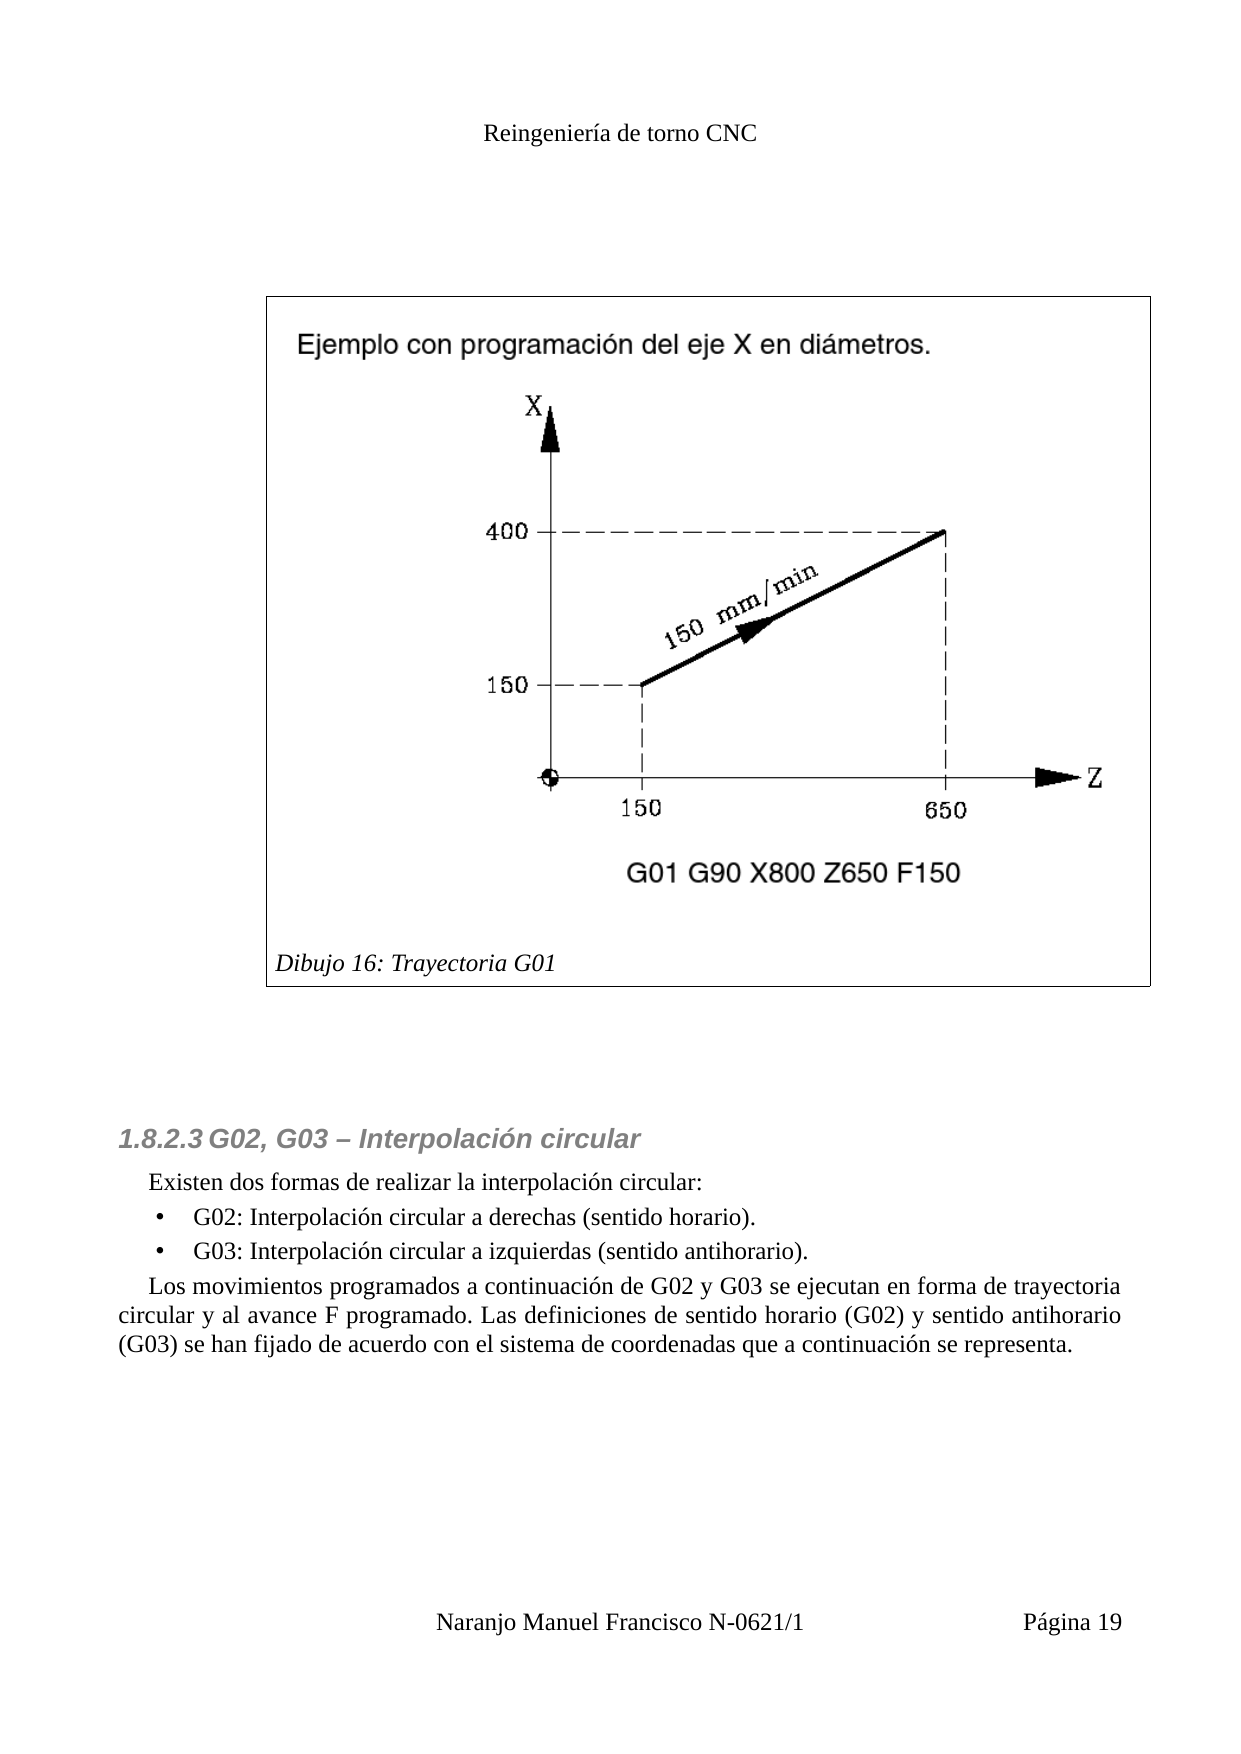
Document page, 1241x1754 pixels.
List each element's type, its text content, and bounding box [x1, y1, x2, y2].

subtitle G02, G03 – Interpolación circular [118, 1122, 1122, 1154]
text Dibujo 16: Trayectoria G01 [275, 948, 1141, 977]
picture [281, 322, 1135, 904]
text Los movimientos programados a continuación de G02 y G03 se ejecutan en forma de trayectoria circular y al avance F programado. Las definiciones de sentido horario (G02) y sentido antihorario (G03) se han fijado de acuerdo con el sistema de coordenadas que a continuación se representa. [118, 1271, 1122, 1357]
table_header [275, 317, 1141, 924]
list G02: Interpolación circular a derechas (sentido horario). [156, 1202, 1122, 1230]
text Existen dos formas de realizar la interpolación circular: [118, 1167, 1122, 1196]
list G03: Interpolación circular a izquierdas (sentido antihorario). [156, 1236, 1122, 1265]
